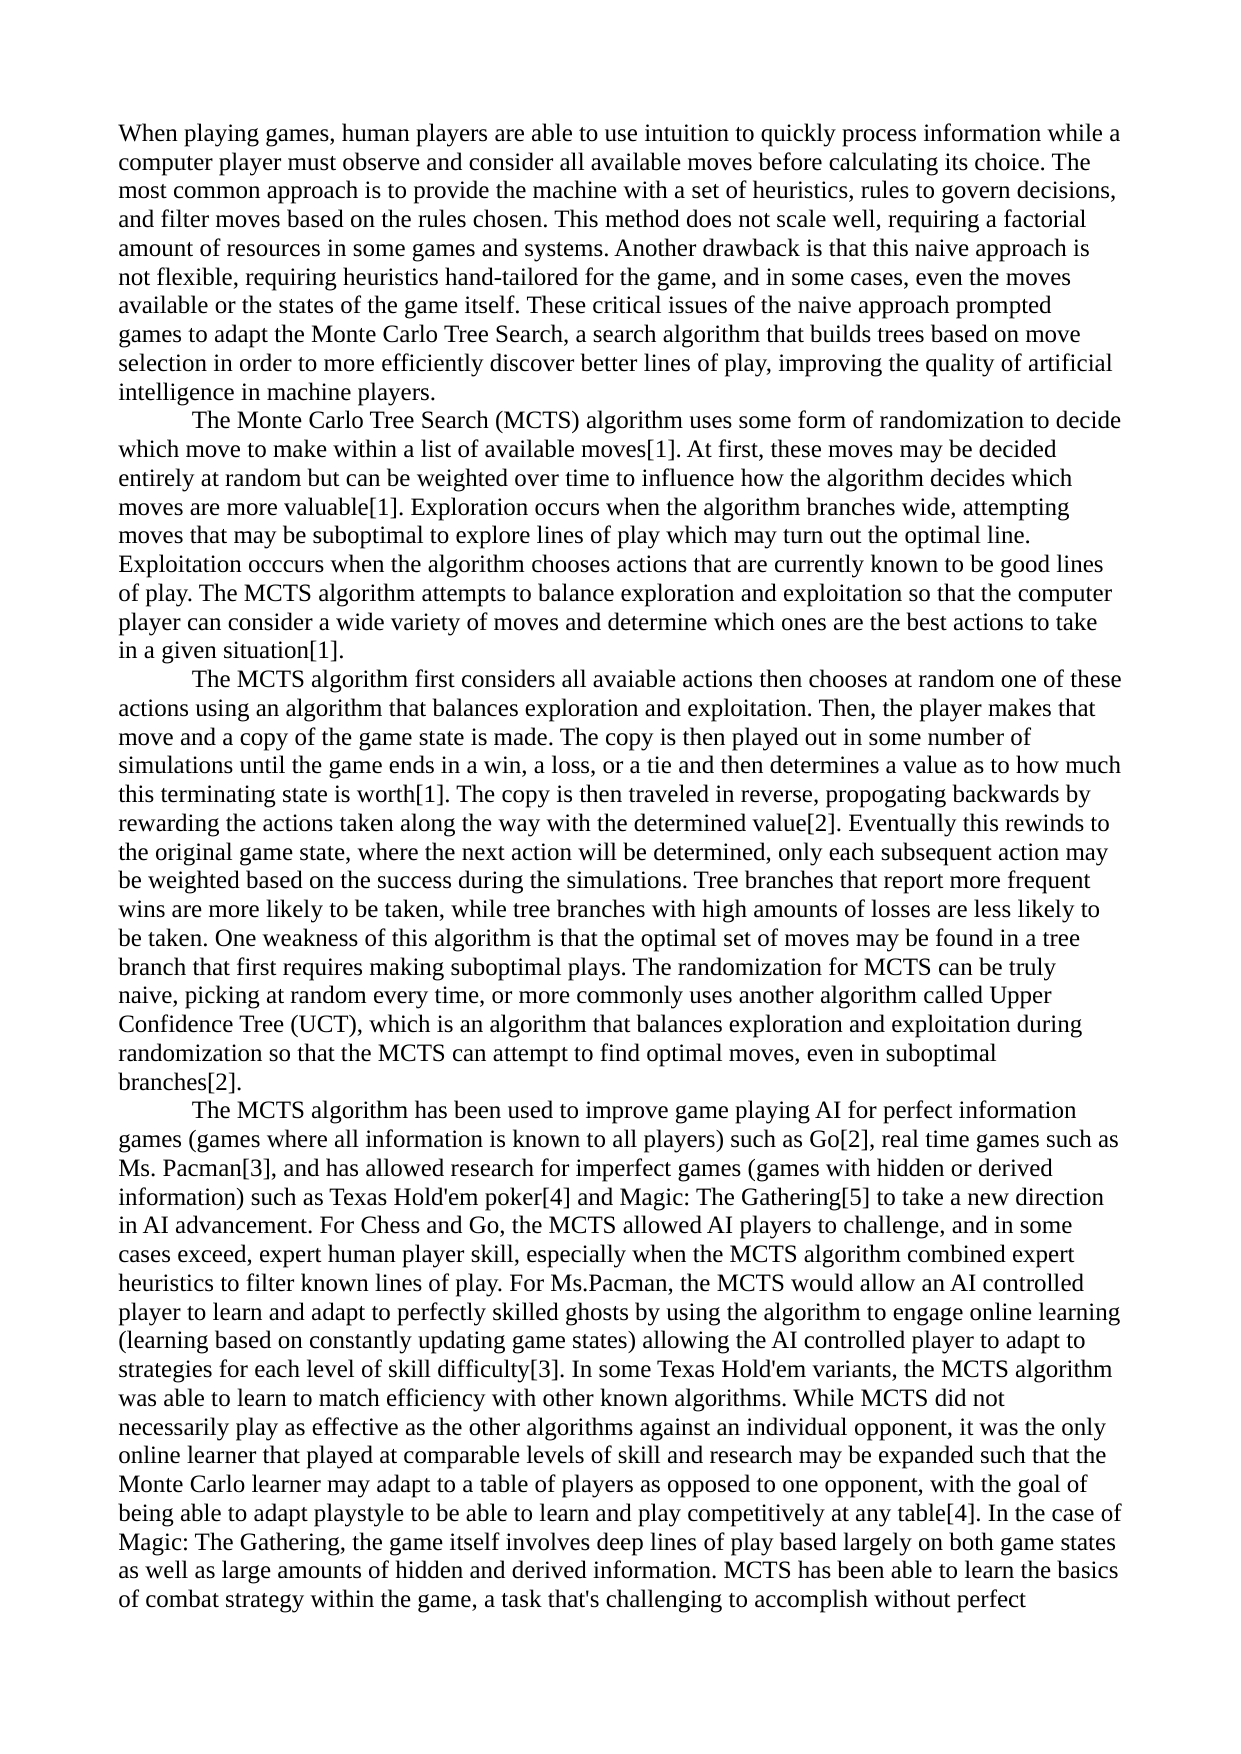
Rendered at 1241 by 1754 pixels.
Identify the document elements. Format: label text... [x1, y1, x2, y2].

text The Monte Carlo Tree Search (MCTS) algorithm uses some form of randomization to decide which move to make within a list of available moves[1]. At first, these moves may be decided entirely at random but can be weighted over time to influence how the algorithm decides which moves are more valuable[1]. Exploration occurs when the algorithm branches wide, attempting moves that may be suboptimal to explore lines of play which may turn out the optimal line. Exploitation occcurs when the algorithm chooses actions that are currently known to be good lines of play. The MCTS algorithm attempts to balance exploration and exploitation so that the computer player can consider a wide variety of moves and determine which ones are the best actions to take in a given situation[1]. [118, 406, 1122, 664]
text When playing games, human players are able to use intuition to quickly process information while a computer player must observe and consider all available moves before calculating its choice. The most common approach is to provide the machine with a set of heuristics, rules to govern decisions, and filter moves based on the rules chosen. This method does not scale well, requiring a factorial amount of resources in some games and systems. Another drawback is that this naive approach is not flexible, requiring heuristics hand-tailored for the game, and in some cases, even the moves available or the states of the game itself. These critical issues of the naive approach prompted games to adapt the Monte Carlo Tree Search, a search algorithm that builds trees based on move selection in order to more efficiently discover better lines of play, improving the quality of artificial intelligence in machine players. [118, 118, 1122, 406]
text The MCTS algorithm has been used to improve game playing AI for perfect information games (games where all information is known to all players) such as Go[2], real time games such as Ms. Pacman[3], and has allowed research for imperfect games (games with hidden or derived information) such as Texas Hold'em poker[4] and Magic: The Gathering[5] to take a new direction in AI advancement. For Chess and Go, the MCTS allowed AI players to challenge, and in some cases exceed, expert human player skill, especially when the MCTS algorithm combined expert heuristics to filter known lines of play. For Ms.Pacman, the MCTS would allow an AI controlled player to learn and adapt to perfectly skilled ghosts by using the algorithm to engage online learning (learning based on constantly updating game states) allowing the AI controlled player to adapt to strategies for each level of skill difficulty[3]. In some Texas Hold'em variants, the MCTS algorithm was able to learn to match efficiency with other known algorithms. While MCTS did not necessarily play as effective as the other algorithms against an individual opponent, it was the only online learner that played at comparable levels of skill and research may be expanded such that the Monte Carlo learner may adapt to a table of players as opposed to one opponent, with the goal of being able to adapt playstyle to be able to learn and play competitively at any table[4]. In the case of Magic: The Gathering, the game itself involves deep lines of play based largely on both game states as well as large amounts of hidden and derived information. MCTS has been able to learn the basics of combat strategy within the game, a task that's challenging to accomplish without perfect [118, 1096, 1122, 1613]
text The MCTS algorithm first considers all avaiable actions then chooses at random one of these actions using an algorithm that balances exploration and exploitation. Then, the player makes that move and a copy of the game state is made. The copy is then played out in some number of simulations until the game ends in a win, a loss, or a tie and then determines a value as to how much this terminating state is worth[1]. The copy is then traveled in reverse, propogating backwards by rewarding the actions taken along the way with the determined value[2]. Eventually this rewinds to the original game state, where the next action will be determined, only each subsequent action may be weighted based on the success during the simulations. Tree branches that report more frequent wins are more likely to be taken, while tree branches with high amounts of losses are less likely to be taken. One weakness of this algorithm is that the optimal set of moves may be found in a tree branch that first requires making suboptimal plays. The randomization for MCTS can be truly naive, picking at random every time, or more commonly uses another algorithm called Upper Confidence Tree (UCT), which is an algorithm that balances exploration and exploitation during randomization so that the MCTS can attempt to find optimal moves, even in suboptimal branches[2]. [118, 664, 1122, 1096]
